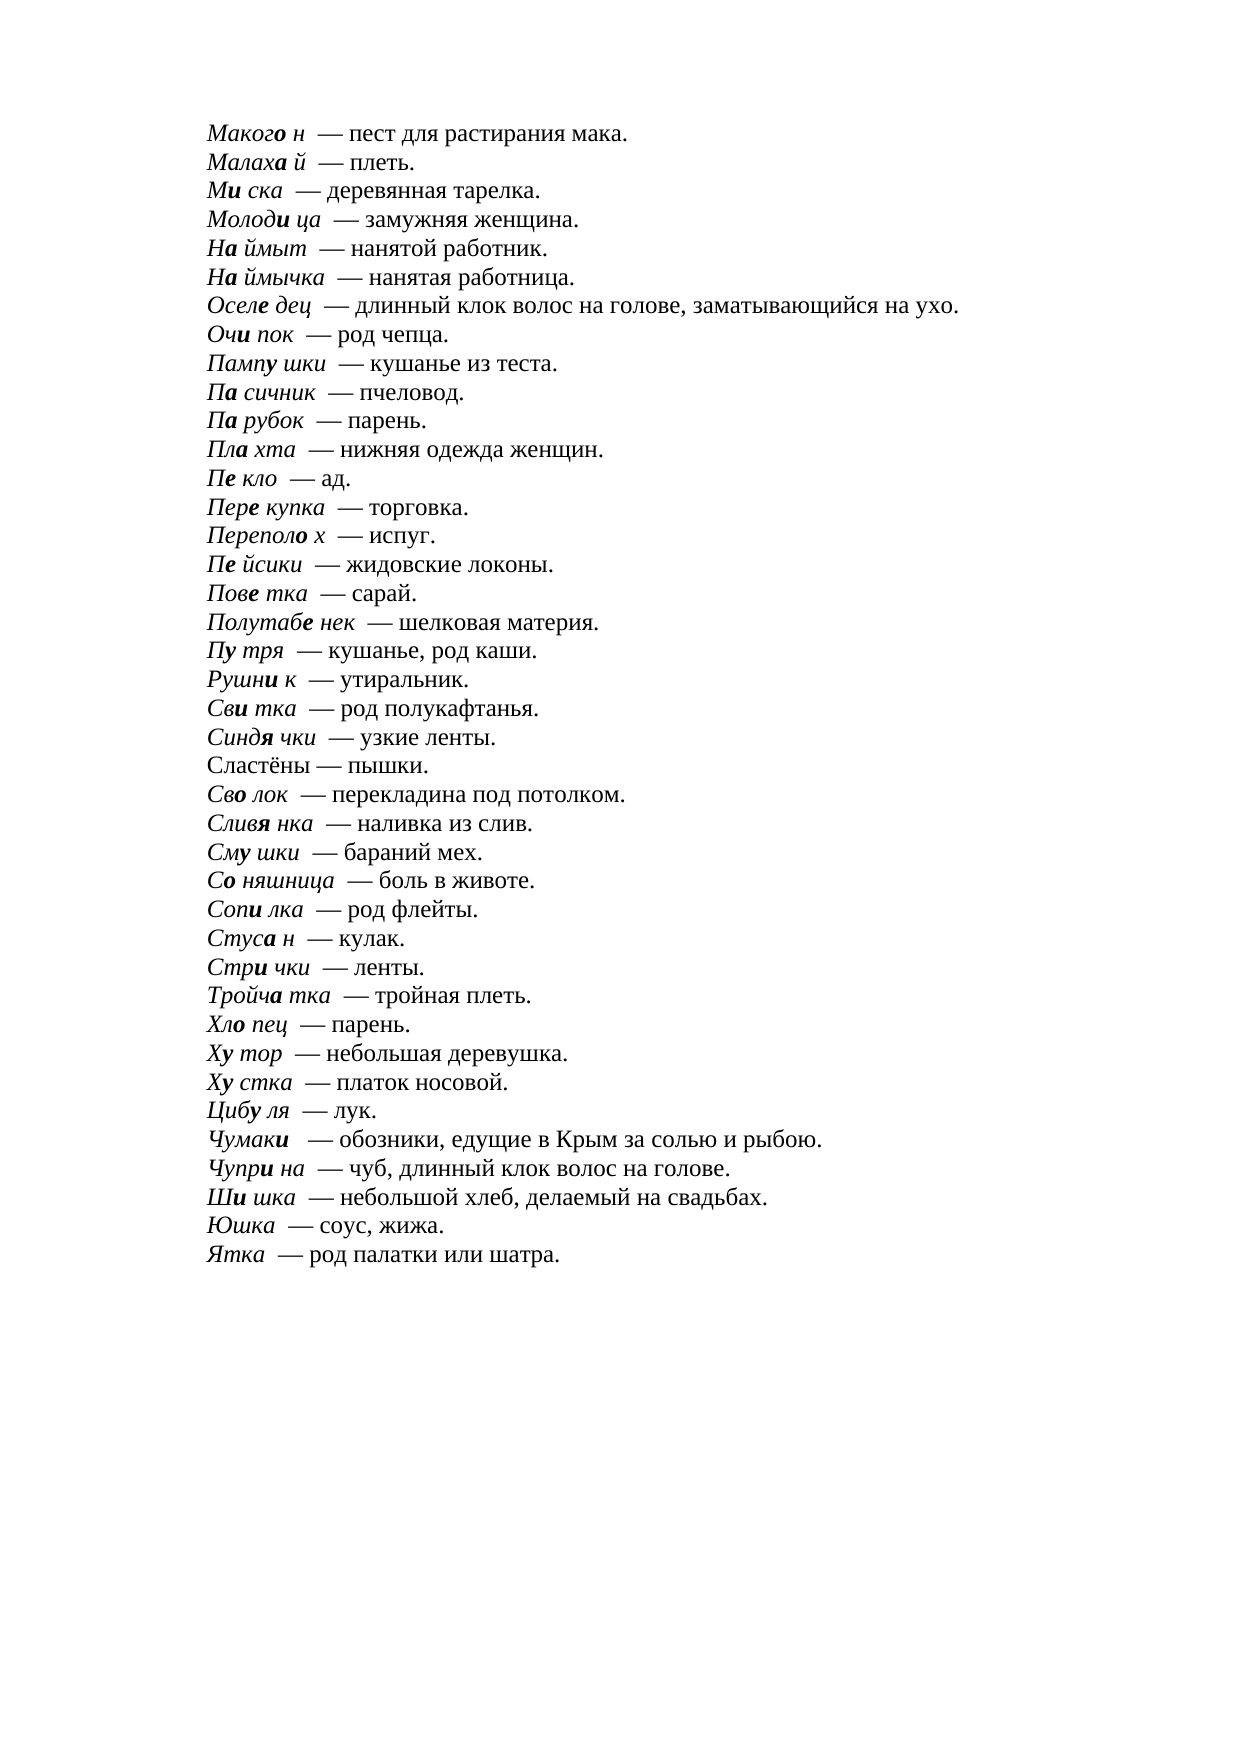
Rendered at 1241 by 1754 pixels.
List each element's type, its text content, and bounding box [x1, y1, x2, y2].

text Сво лок — перекладина под потолком. [148, 779, 1152, 808]
text Сливя нка — наливка из слив. [148, 808, 1152, 837]
text Полутабе нек — шелковая материя. [148, 607, 1152, 636]
text Молоди ца — замужняя женщина. [148, 204, 1152, 233]
text Пла хта — нижняя одежда женщин. [148, 434, 1152, 463]
text Ятка — род палатки или шатра. [148, 1239, 1152, 1268]
text Стуса н — кулак. [148, 923, 1152, 952]
text Рушни к — утиральник. [148, 664, 1152, 693]
text Хло пец — парень. [148, 1009, 1152, 1038]
text Со няшница — боль в животе. [148, 866, 1152, 894]
text Синдя чки — узкие ленты. [148, 722, 1152, 751]
text Ху стка — платок носовой. [148, 1067, 1152, 1096]
text Пере купка — торговка. [148, 492, 1152, 521]
text Очи пок — род чепца. [148, 319, 1152, 348]
text Па рубок — парень. [148, 406, 1152, 434]
text Сму шки — бараний мех. [148, 837, 1152, 866]
text На ймычка — нанятая работница. [148, 262, 1152, 291]
text Переполо х — испуг. [148, 521, 1152, 549]
text Па сичник — пчеловод. [148, 377, 1152, 406]
text Малаха й — плеть. [148, 147, 1152, 176]
text На ймыт — нанятой работник. [148, 233, 1152, 262]
text Чумаки — обозники, едущие в Крым за солью и рыбою. [148, 1124, 1152, 1153]
text Пе йсики — жидовские локоны. [148, 549, 1152, 578]
text Пу тря — кушанье, род каши. [148, 636, 1152, 664]
text Пампу шки — кушанье из теста. [148, 348, 1152, 377]
text Цибу ля — лук. [148, 1096, 1152, 1124]
text Макого н — пест для растирания мака. [148, 118, 1152, 147]
text Оселе дец — длинный клок волос на голове, заматывающийся на ухо. [148, 291, 1152, 319]
text Ши шка — небольшой хлеб, делаемый на свадьбах. [148, 1182, 1152, 1211]
text Ми ска — деревянная тарелка. [148, 176, 1152, 204]
text Сви тка — род полукафтанья. [148, 693, 1152, 722]
text Стри чки — ленты. [148, 952, 1152, 981]
text Пе кло — ад. [148, 463, 1152, 492]
text Юшка — соус, жижа. [148, 1211, 1152, 1239]
text Сопи лка — род флейты. [148, 894, 1152, 923]
text Ху тор — небольшая деревушка. [148, 1038, 1152, 1067]
text Чупри на — чуб, длинный клок волос на голове. [148, 1153, 1152, 1182]
text Тройча тка — тройная плеть. [148, 981, 1152, 1009]
text Сластёны — пышки. [148, 751, 1152, 779]
text Пове тка — сарай. [148, 578, 1152, 607]
